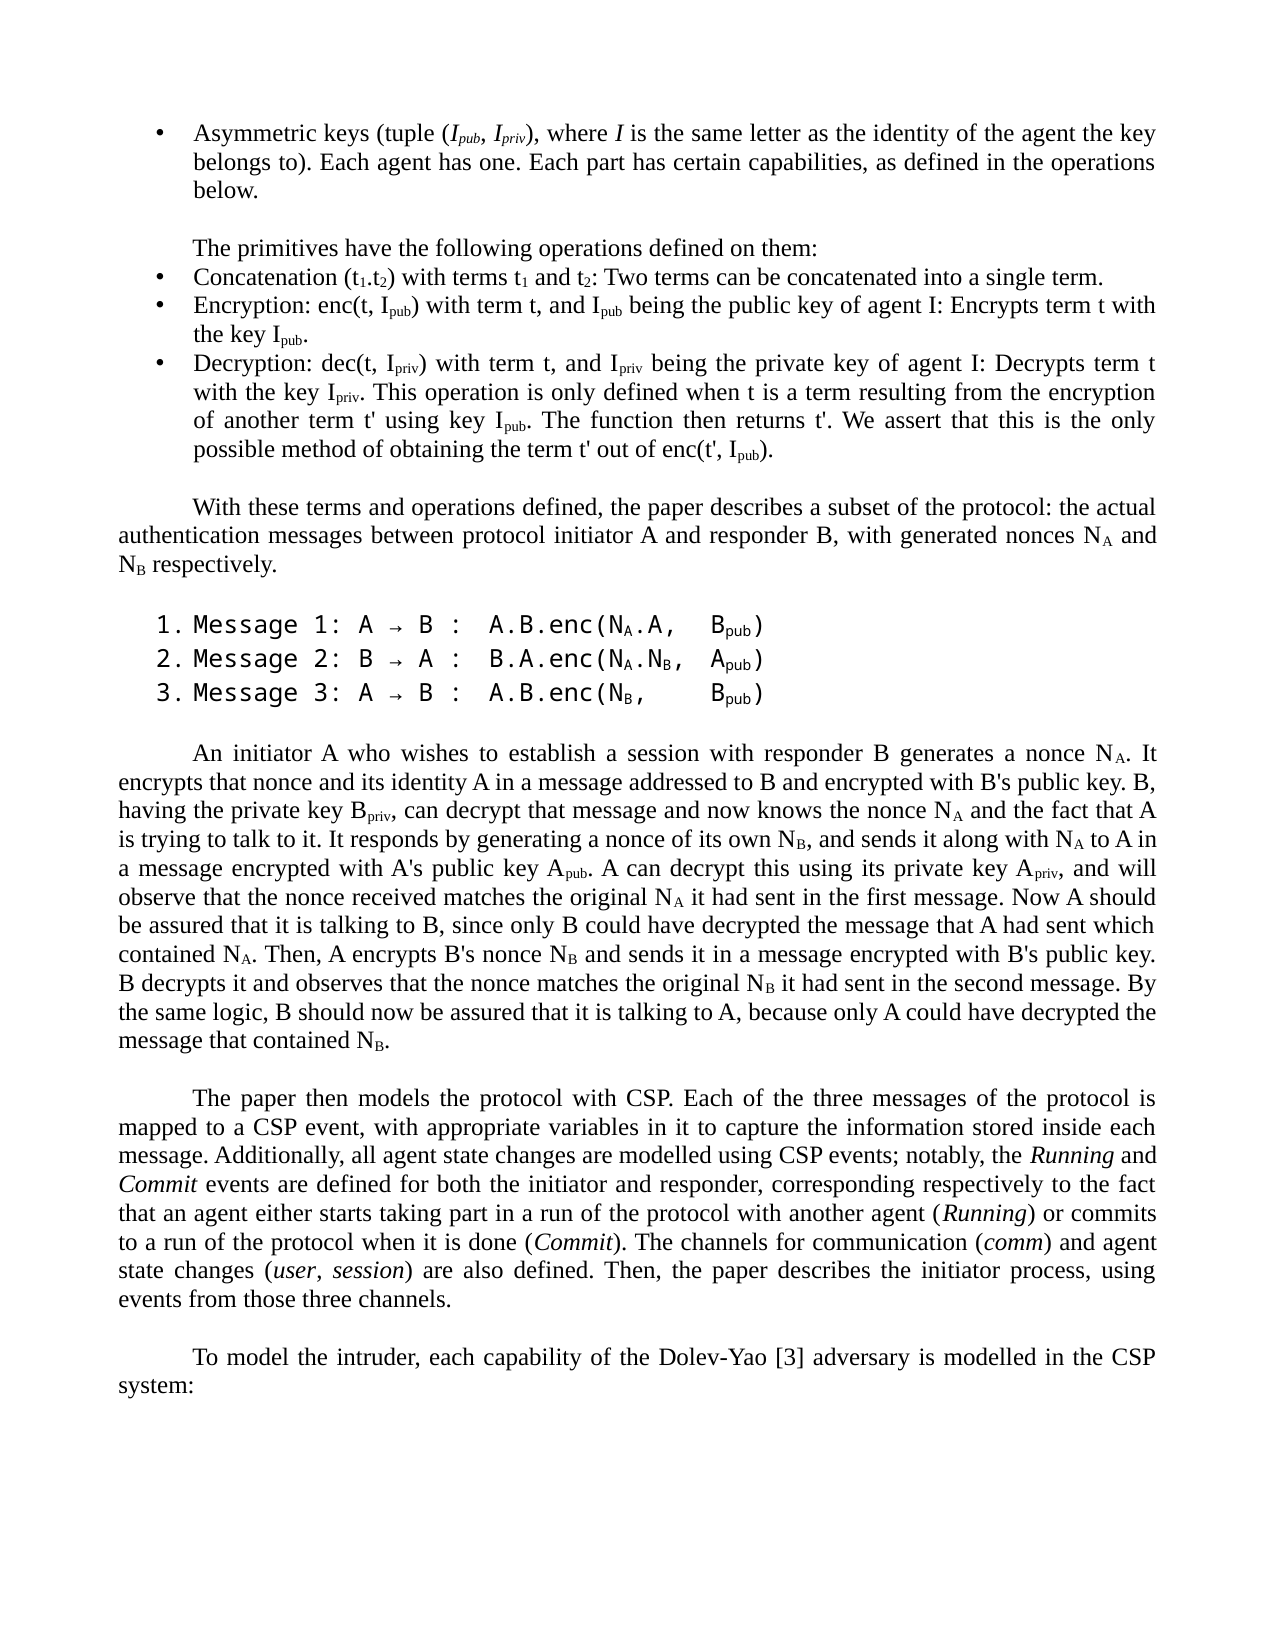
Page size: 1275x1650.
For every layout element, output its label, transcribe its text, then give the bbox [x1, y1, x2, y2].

list Message 2: B → A : B.A.enc(NA.NB, Apub) [156, 641, 1157, 675]
text An initiator A who wishes to establish a session with responder B generates a nonce NA. It encrypts that nonce and its identity A in a message addressed to B and encrypted with B's public key. B, having the private key Bpriv, can decrypt that message and now knows the nonce NA and the fact that A is trying to talk to it. It responds by generating a nonce of its own NB, and sends it along with NA to A in a message encrypted with A's public key Apub. A can decrypt this using its private key Apriv, and will observe that the nonce received matches the original NA it had sent in the first message. Now A should be assured that it is talking to B, since only B could have decrypted the message that A had sent which contained NA. Then, A encrypts B's nonce NB and sends it in a message encrypted with B's public key. B decrypts it and observes that the nonce matches the original NB it had sent in the second message. By the same logic, B should now be assured that it is talking to A, because only A could have decrypted the message that contained NB. [118, 738, 1157, 1054]
list Message 1: A → B : A.B.enc(NA.A, Bpub) [156, 607, 1157, 641]
text The primitives have the following operations defined on them: [118, 233, 1157, 262]
list Encryption: enc(t, Ipub) with term t, and Ipub being the public key of agent I: Encrypts term t with the key Ipub. [156, 291, 1157, 348]
text With these terms and operations defined, the paper describes a subset of the protocol: the actual authentication messages between protocol initiator A and responder B, with generated nonces NA and NB respectively. [118, 492, 1157, 578]
text The paper then models the protocol with CSP. Each of the three messages of the protocol is mapped to a CSP event, with appropriate variables in it to capture the information stored inside each message. Additionally, all agent state changes are modelled using CSP events; notably, the Running and Commit events are defined for both the initiator and responder, corresponding respectively to the fact that an agent either starts taking part in a run of the protocol with another agent (Running) or commits to a run of the protocol when it is done (Commit). The channels for communication (comm) and agent state changes (user, session) are also defined. Then, the paper describes the initiator process, using events from those three channels. [118, 1083, 1157, 1313]
list Decryption: dec(t, Ipriv) with term t, and Ipriv being the private key of agent I: Decrypts term t with the key Ipriv. This operation is only defined when t is a term resulting from the encryption of another term t' using key Ipub. The function then returns t'. We assert that this is the only possible method of obtaining the term t' out of enc(t', Ipub). [156, 348, 1157, 463]
list Asymmetric keys (tuple (Ipub, Ipriv), where I is the same letter as the identity of the agent the key belongs to). Each agent has one. Each part has certain capabilities, as defined in the operations below. [156, 118, 1157, 204]
list Message 3: A → B : A.B.enc(NB, Bpub) [156, 675, 1157, 709]
list Concatenation (t1.t2) with terms t1 and t2: Two terms can be concatenated into a single term. [156, 262, 1157, 291]
text To model the intruder, each capability of the Dolev-Yao [3] adversary is modelled in the CSP system: [118, 1342, 1157, 1399]
